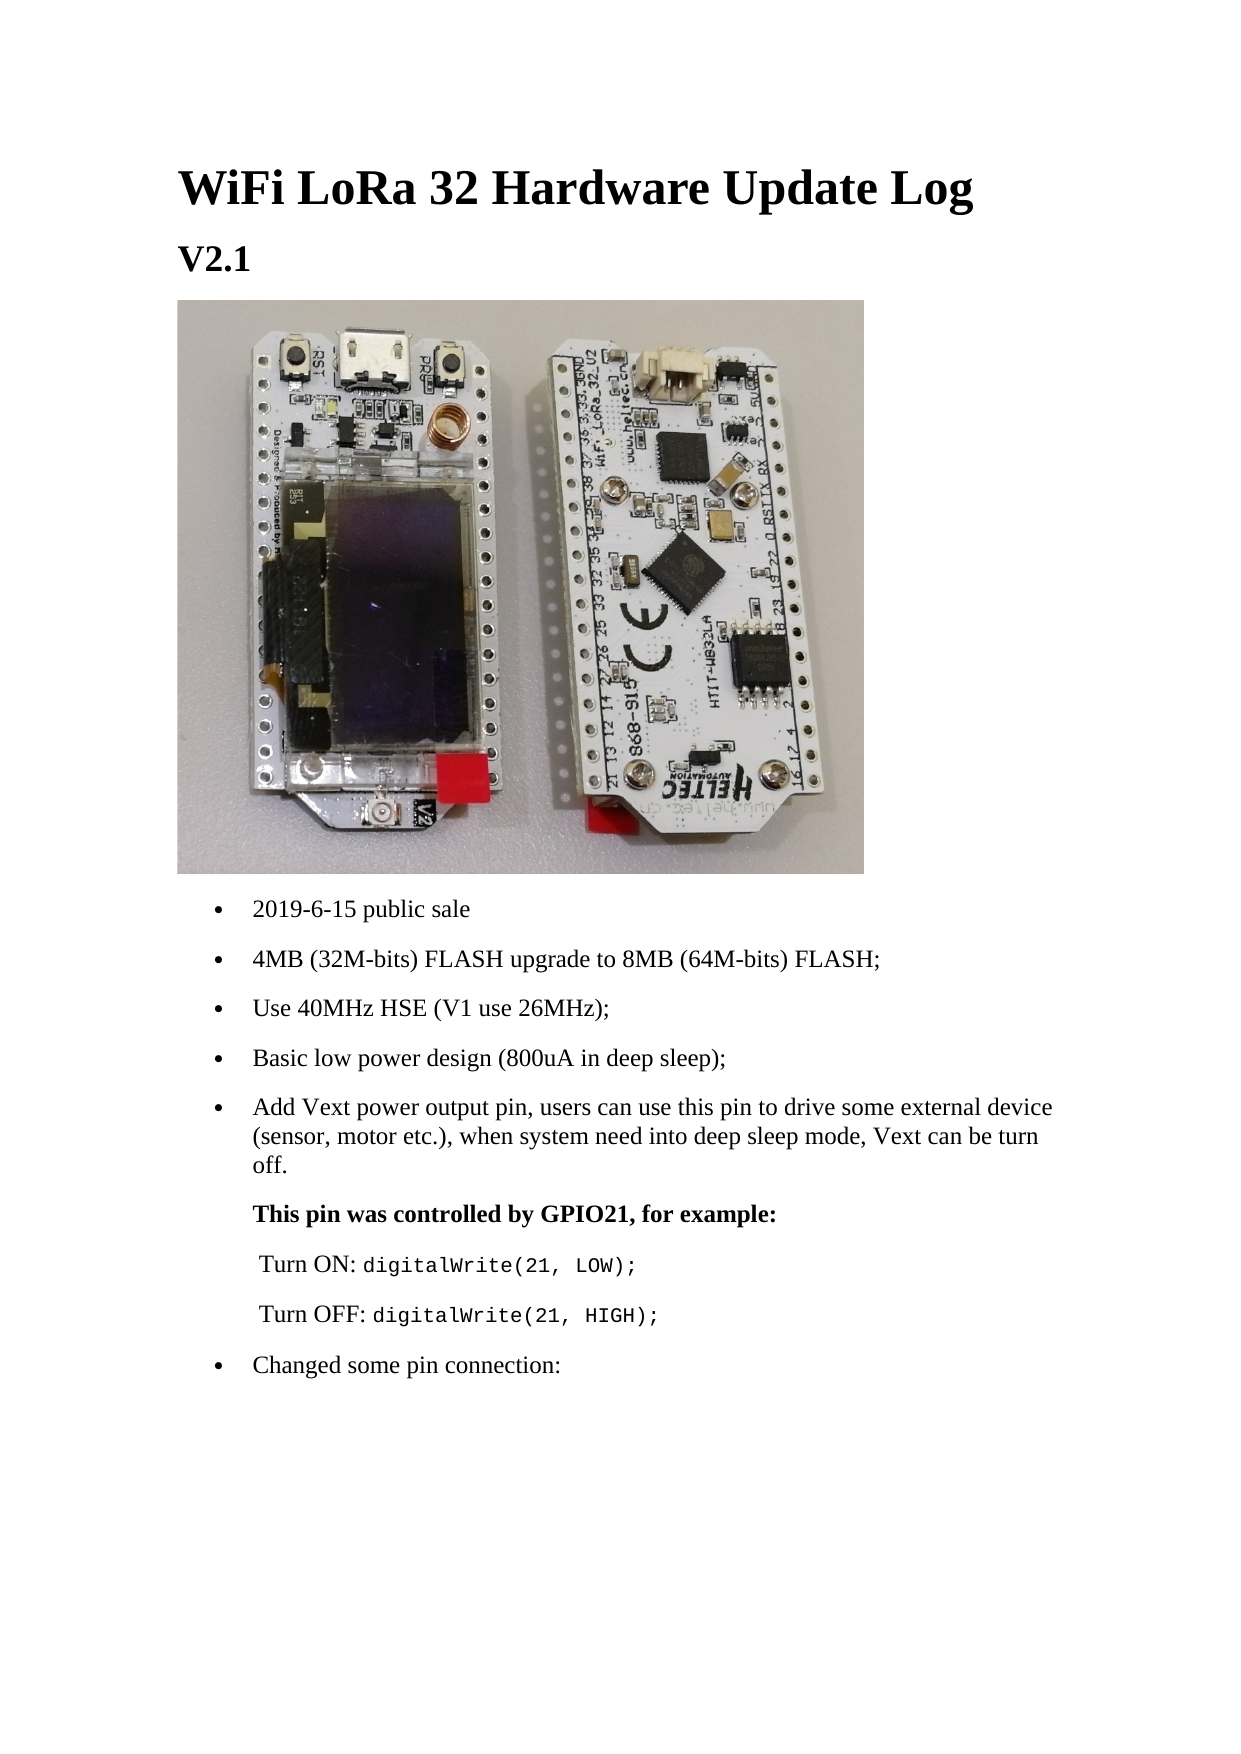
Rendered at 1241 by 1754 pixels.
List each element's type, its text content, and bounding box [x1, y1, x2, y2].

list Add Vext power output pin, users can use this pin to drive some external device (sensor, motor etc.), when system need into deep sleep mode, Vext can be turn off. [215, 1092, 1063, 1179]
list Basic low power design (800uA in deep sleep); [215, 1043, 1063, 1072]
list Changed some pin connection: [215, 1350, 1063, 1379]
text ​ Turn OFF: digitalWrite(21, HIGH); [252, 1299, 1063, 1329]
list 4MB (32M-bits) FLASH upgrade to 8MB (64M-bits) FLASH; [215, 944, 1063, 972]
subtitle V2.1 [177, 236, 1063, 279]
list 2019-6-15 public sale [215, 894, 1063, 923]
subtitle WiFi LoRa 32 Hardware Update Log [177, 158, 1063, 216]
text ​ Turn ON: digitalWrite(21, LOW); [252, 1249, 1063, 1279]
list Use 40MHz HSE (V1 use 26MHz); [215, 993, 1063, 1022]
text This pin was controlled by GPIO21, for example: [252, 1199, 1063, 1228]
